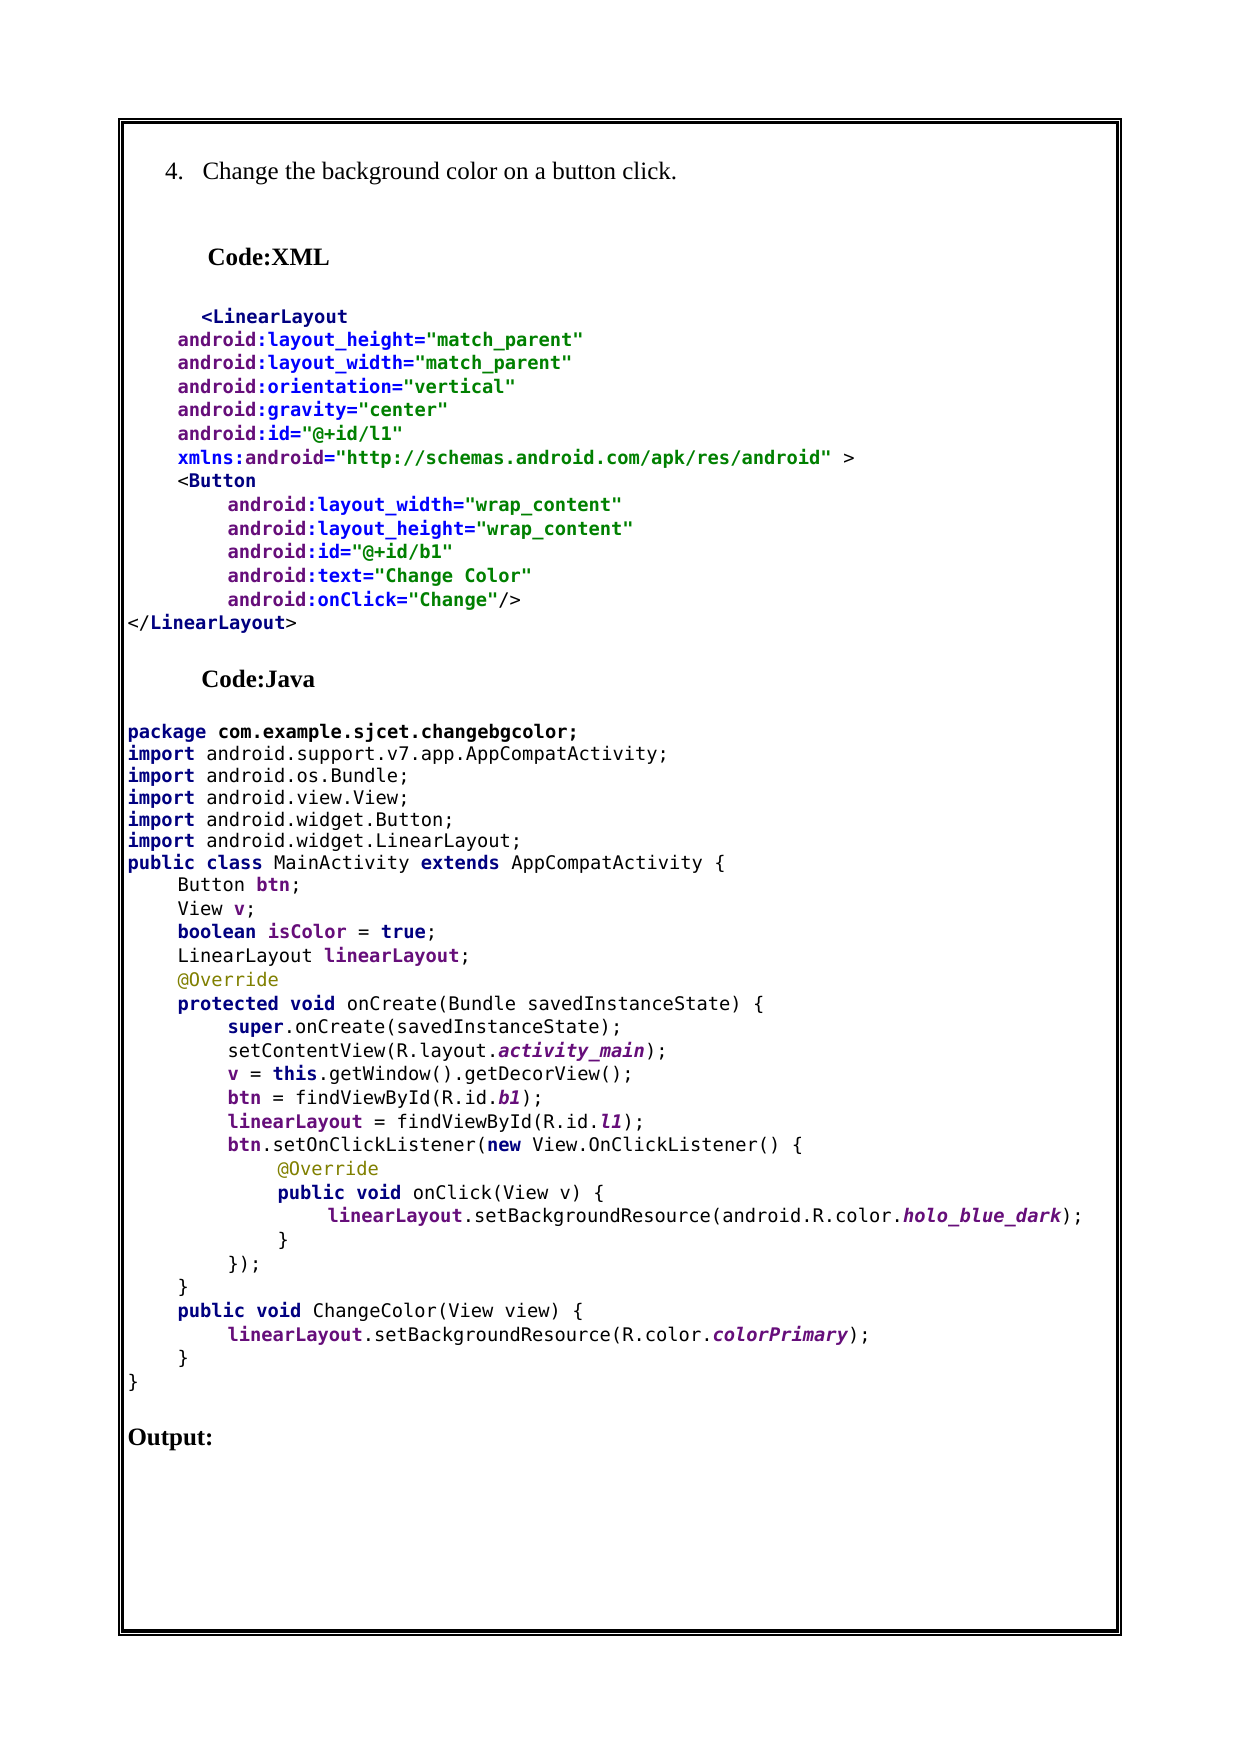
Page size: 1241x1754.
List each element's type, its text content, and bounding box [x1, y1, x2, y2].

text android:layout_height="wrap_content" [127, 518, 1113, 541]
text @Override [127, 1158, 1113, 1182]
text public void onClick(View v) { [127, 1182, 1113, 1205]
text <LinearLayout [127, 300, 1113, 328]
text package com.example.sjcet.changebgcolor; [127, 721, 1113, 743]
text @Override [127, 969, 1113, 992]
text import android.view.View; [127, 787, 1113, 809]
text import android.widget.LinearLayout; [127, 831, 1113, 852]
text android:layout_width="match_parent" [127, 352, 1113, 376]
list Change the background color on a button click. [165, 156, 1113, 185]
text super.onCreate(savedInstanceState); [127, 1016, 1113, 1040]
text View v; [127, 898, 1113, 922]
text btn = findViewById(R.id.b1); [127, 1087, 1113, 1111]
text android:orientation="vertical" [127, 376, 1113, 399]
text boolean isColor = true; [127, 922, 1113, 945]
text android:text="Change Color" [127, 565, 1113, 589]
text <Button [127, 470, 1113, 494]
text </LinearLayout> [127, 612, 1113, 634]
text public class MainActivity extends AppCompatActivity { [127, 852, 1113, 874]
text btn.setOnClickListener(new View.OnClickListener() { [127, 1134, 1113, 1158]
text protected void onCreate(Bundle savedInstanceState) { [127, 992, 1113, 1016]
text import android.support.v7.app.AppCompatActivity; [127, 743, 1113, 765]
text linearLayout.setBackgroundResource(android.R.color.holo_blue_dark); [127, 1205, 1113, 1229]
text } [127, 1276, 1113, 1300]
text linearLayout.setBackgroundResource(R.color.colorPrimary); [127, 1323, 1113, 1347]
text android:layout_height="match_parent" [127, 328, 1113, 352]
text Button btn; [127, 874, 1113, 898]
text xmlns:android="http://schemas.android.com/apk/res/android" > [127, 447, 1113, 470]
text android:onClick="Change"/> [127, 589, 1113, 612]
text android:id="@+id/b1" [127, 541, 1113, 565]
text } [127, 1347, 1113, 1371]
text LinearLayout linearLayout; [127, 945, 1113, 969]
text import android.widget.Button; [127, 809, 1113, 831]
text v = this.getWindow().getDecorView(); [127, 1063, 1113, 1087]
text Code:XML [127, 242, 1113, 271]
text Code:Java [127, 664, 1113, 692]
text public void ChangeColor(View view) { [127, 1300, 1113, 1323]
text setContentView(R.layout.activity_main); [127, 1040, 1113, 1063]
text android:layout_width="wrap_content" [127, 494, 1113, 518]
text android:gravity="center" [127, 399, 1113, 423]
text }); [127, 1253, 1113, 1276]
text android:id="@+id/l1" [127, 423, 1113, 447]
text } [127, 1229, 1113, 1253]
text Output: [127, 1422, 1113, 1451]
text import android.os.Bundle; [127, 765, 1113, 787]
text } [127, 1371, 1113, 1393]
text linearLayout = findViewById(R.id.l1); [127, 1111, 1113, 1134]
